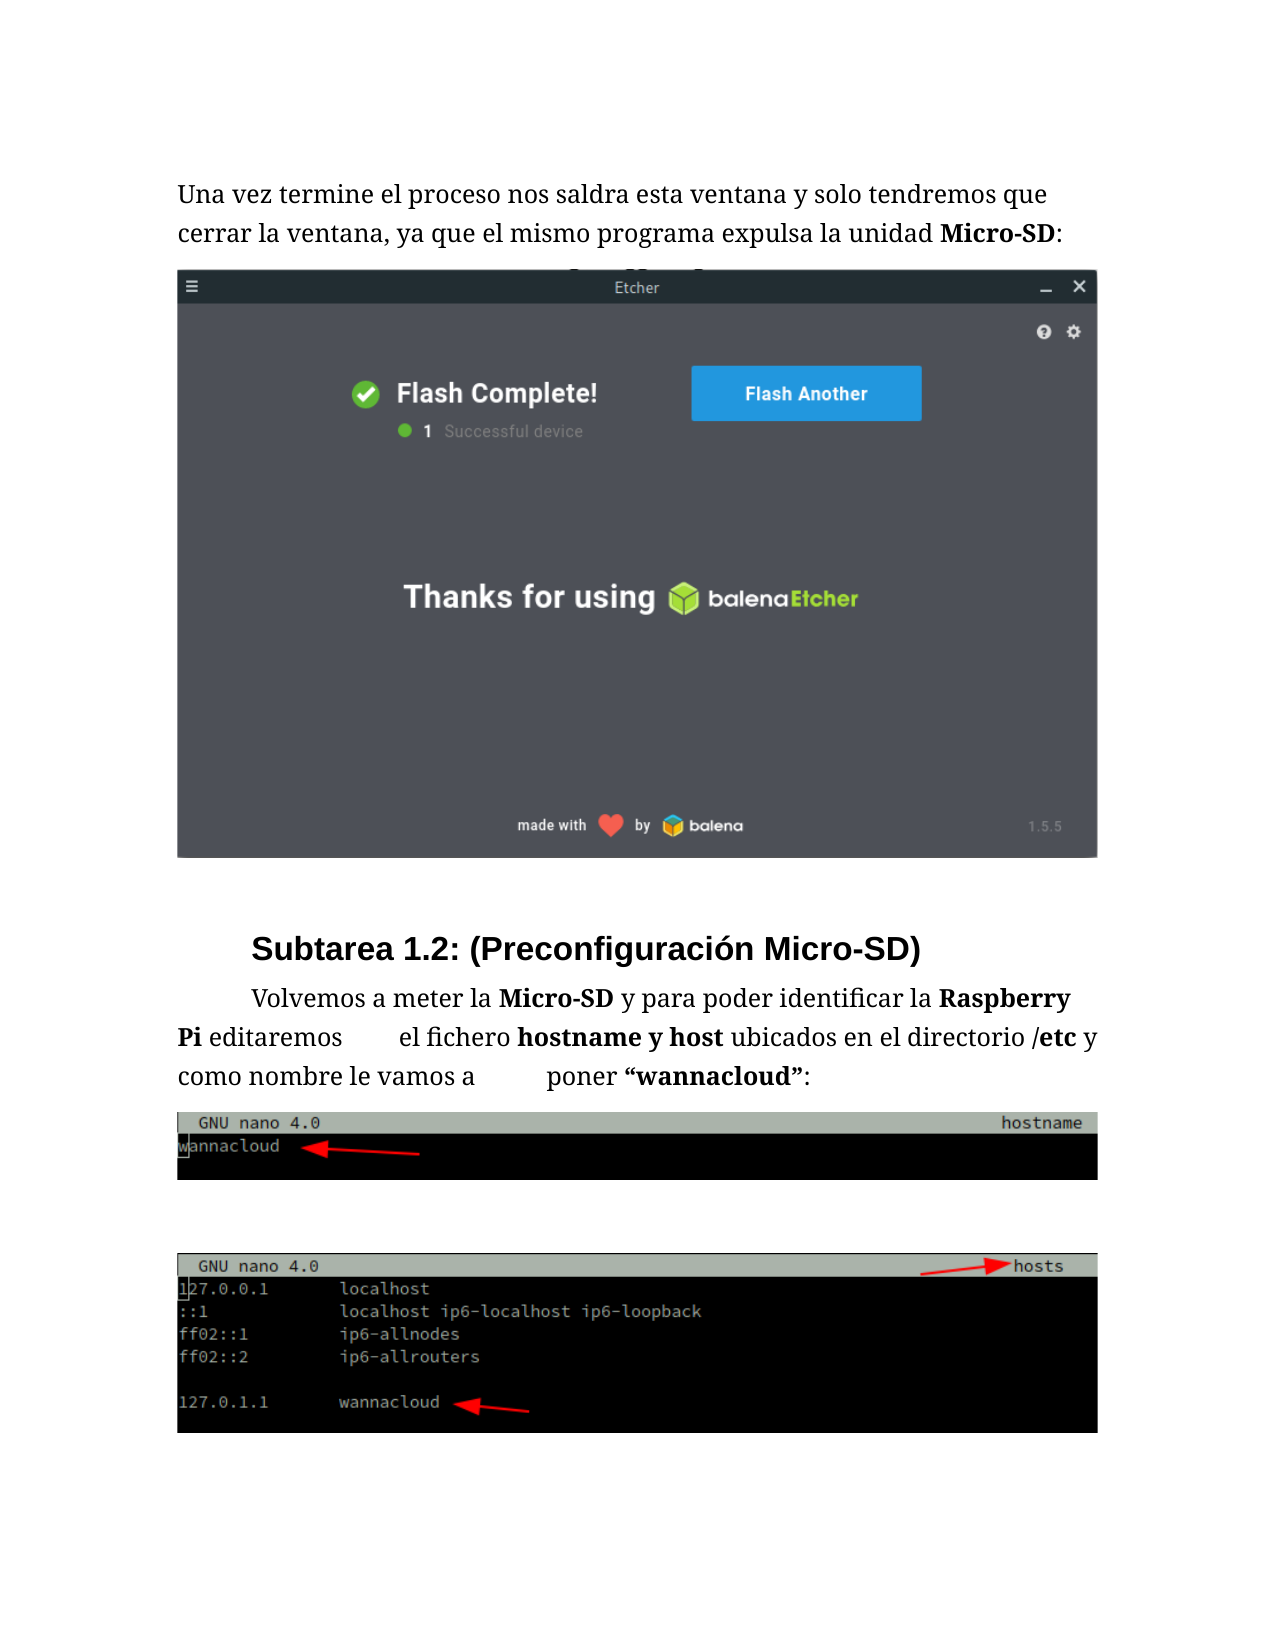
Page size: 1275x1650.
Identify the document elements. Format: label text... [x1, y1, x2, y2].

subtitle Subtarea 1.2: (Preconfiguración Micro-SD) [177, 929, 1098, 968]
picture [177, 269, 1098, 858]
text Una vez termine el proceso nos saldra esta ventana y solo tendremos que cerrar la ventana, ya que el mismo programa expulsa la unidad Micro-SD: [177, 176, 1098, 249]
text Volvemos a meter la Micro-SD y para poder identificar la Raspberry Pi editaremos el fichero hostname y host ubicados en el directorio /etc y como nombre le vamos a poner “wannacloud”: [177, 980, 1098, 1093]
picture [177, 1112, 1098, 1180]
picture [177, 1253, 1098, 1433]
